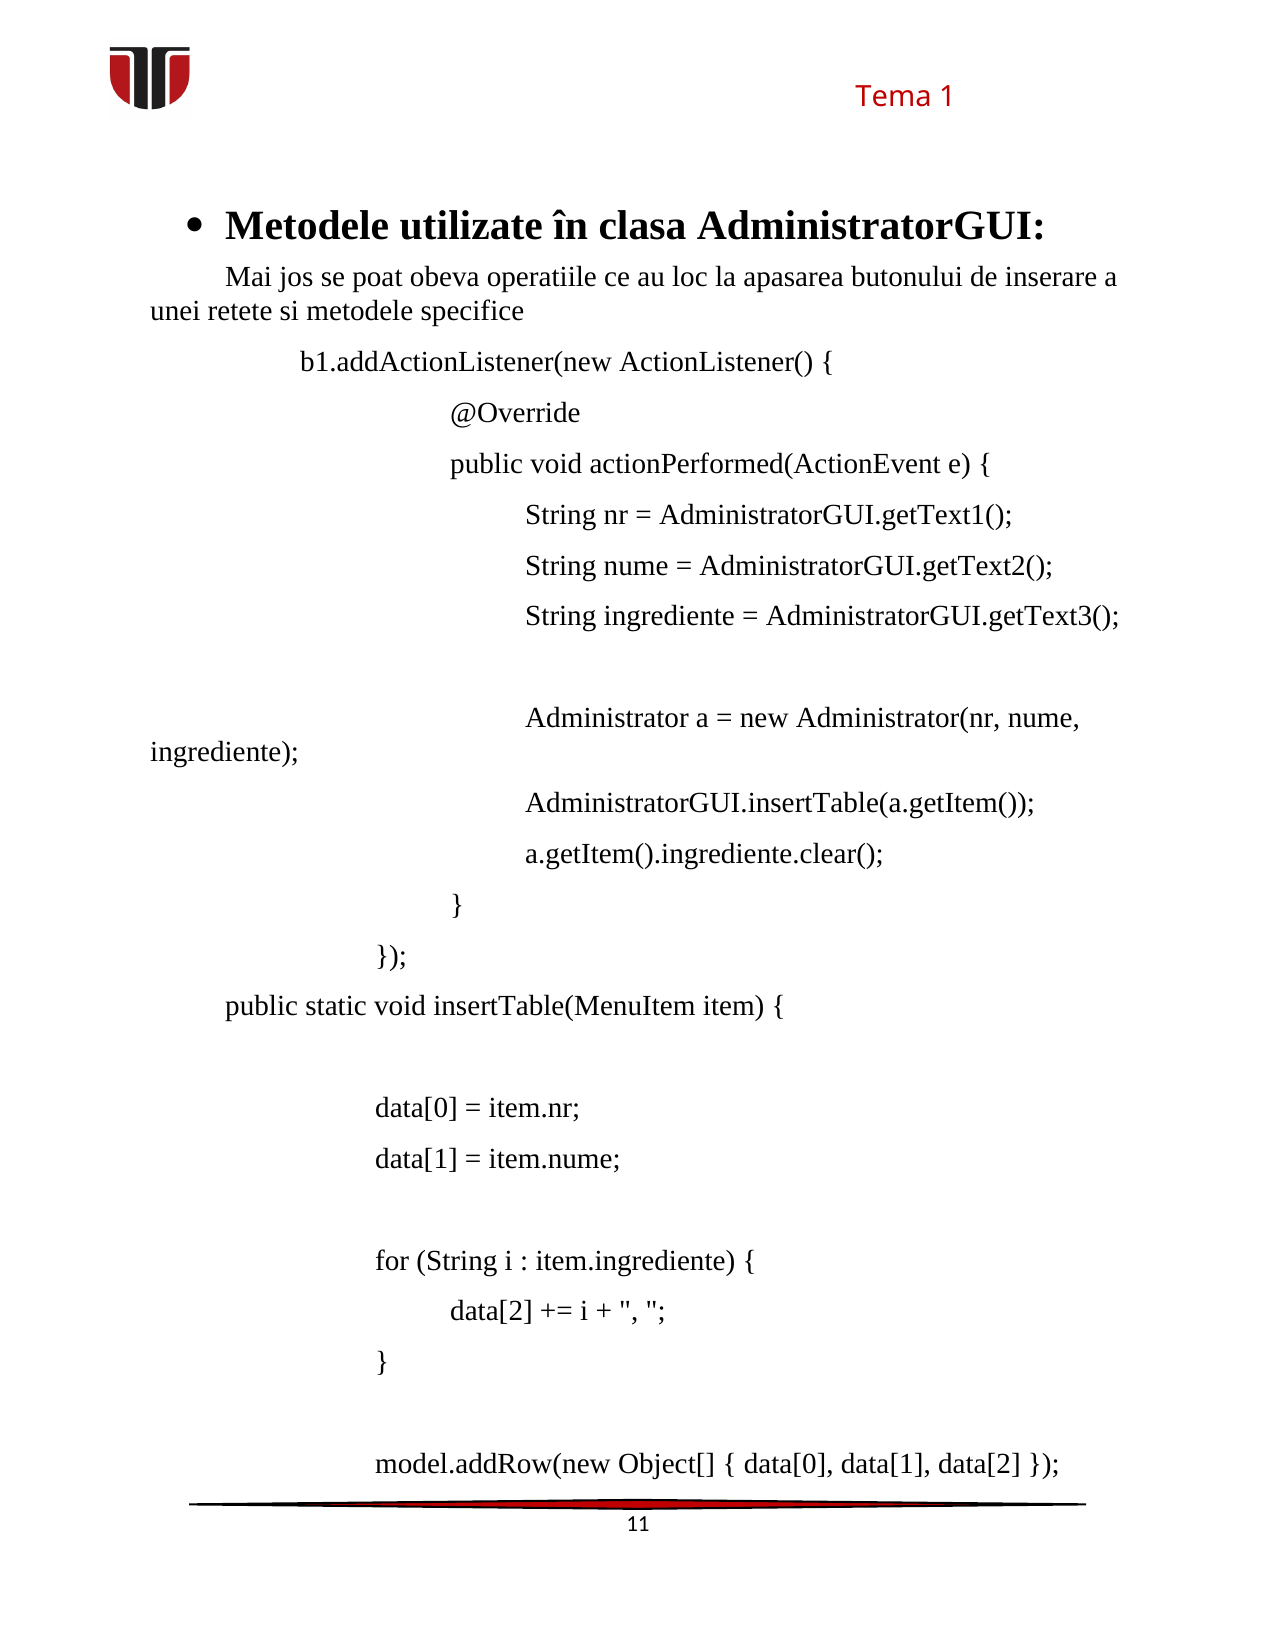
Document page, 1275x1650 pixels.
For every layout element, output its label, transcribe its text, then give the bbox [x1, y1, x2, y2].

text model.addRow(new Object[] { data[0], data[1], data[2] }); [150, 1446, 1125, 1479]
text Administrator a = new Administrator(nr, nume, ingrediente); [150, 700, 1125, 768]
text } [150, 887, 1125, 920]
text data[1] = item.nume; [150, 1141, 1125, 1174]
text Mai jos se poat obeva operatiile ce au loc la apasarea butonului de inserare a unei retete si metodele specifice [150, 259, 1125, 327]
text public static void insertTable(MenuItem item) { [150, 988, 1125, 1022]
text String nr = AdministratorGUI.getText1(); [150, 497, 1125, 530]
text for (String i : item.ingrediente) { [150, 1243, 1125, 1276]
text String ingrediente = AdministratorGUI.getText3(); [150, 598, 1125, 632]
text AdministratorGUI.insertTable(a.getItem()); [150, 785, 1125, 819]
text } [150, 1344, 1125, 1378]
text }); [150, 938, 1125, 971]
text data[2] += i + ", "; [150, 1293, 1125, 1327]
text a.getItem().ingrediente.clear(); [150, 836, 1125, 869]
text data[0] = item.nr; [150, 1090, 1125, 1124]
text public void actionPerformed(ActionEvent e) { [150, 446, 1125, 479]
text String nume = AdministratorGUI.getText2(); [150, 548, 1125, 581]
list Metodele utilizate în clasa AdministratorGUI: [187, 201, 1125, 249]
text b1.addActionListener(new ActionListener() { [150, 344, 1125, 378]
text @Override [150, 395, 1125, 429]
